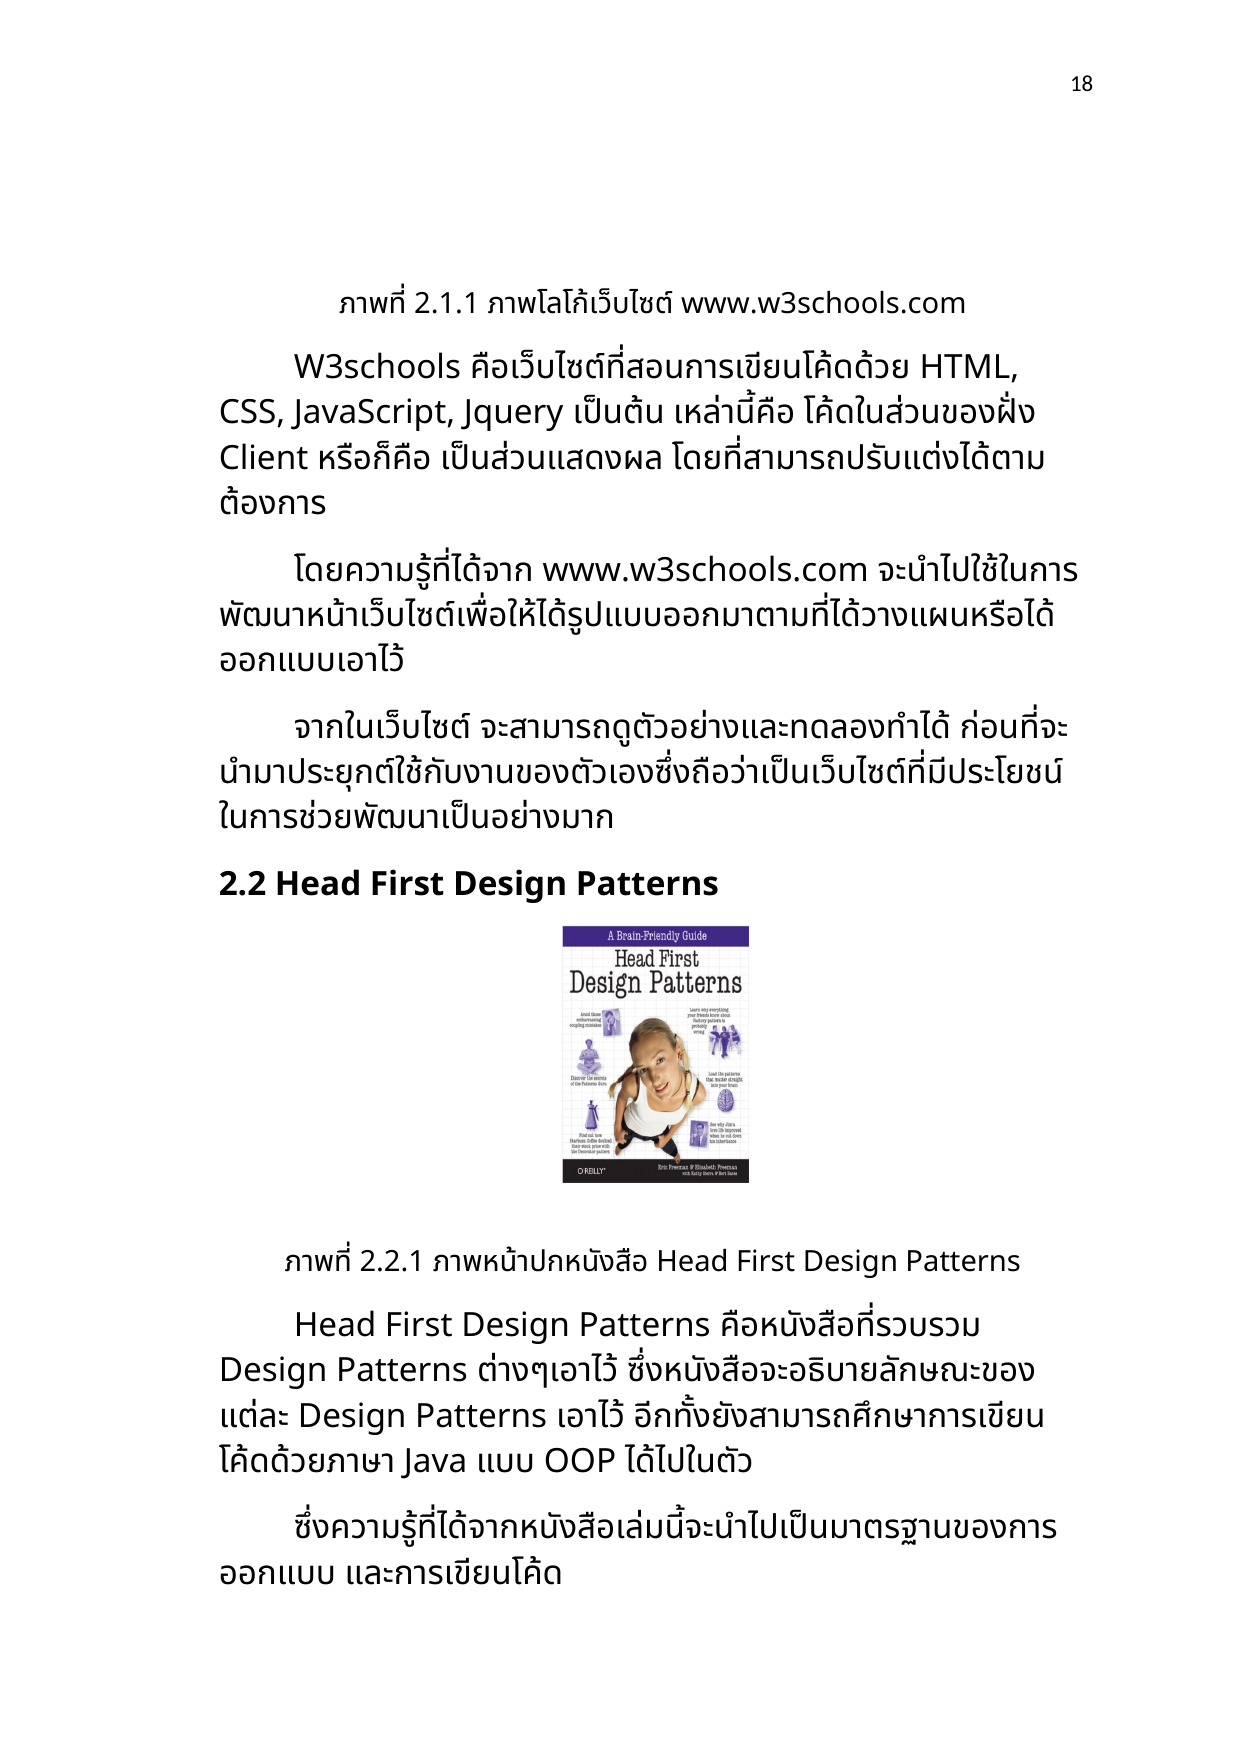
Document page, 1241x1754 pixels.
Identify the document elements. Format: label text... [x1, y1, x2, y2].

text W3schools คือเว็บไซต์ที่สอนการเขียนโค้ดด้วย HTML, CSS, JavaScript, Jquery เป็นต้น เหล่านี้คือ โค้ดในส่วนของฝั่ง Client หรือก็คือ เป็นส่วนแสดงผล โดยที่สามารถปรับแต่งได้ตามต้องการ [218, 343, 1087, 524]
text โดยความรู้ที่ได้จาก www.w3schools.com จะนำไปใช้ในการพัฒนาหน้าเว็บไซต์เพื่อให้ได้รูปแบบออกมาตามที่ได้วางแผนหรือได้ออกแบบเอาไว้ [218, 545, 1087, 682]
text ภาพที่ 2.1.1 ภาพโลโก้เว็บไซต์ www.w3schools.com [218, 282, 1087, 322]
text Head First Design Patterns คือหนังสือที่รวบรวม Design Patterns ต่างๆเอาไว้ ซึ่งหนังสือจะอธิบายลักษณะของแต่ละ Design Patterns เอาไว้ อีกทั้งยังสามารถศึกษาการเขียนโค้ดด้วยภาษา Java แบบ OOP ได้ไปในตัว [218, 1301, 1087, 1482]
picture [562, 925, 749, 1183]
text จากในเว็บไซต์ จะสามารถดูตัวอย่างและทดลองทำได้ ก่อนที่จะนำมาประยุกต์ใช้กับงานของตัวเองซึ่งถือว่าเป็นเว็บไซต์ที่มีประโยชน์ในการช่วยพัฒนาเป็นอย่างมาก [218, 702, 1087, 839]
text 2.2 Head First Design Patterns [218, 859, 1087, 905]
text ซึ่งความรู้ที่ได้จากหนังสือเล่มนี้จะนำไปเป็นมาตรฐานของการออกแบบ และการเขียนโค้ด [218, 1503, 1087, 1594]
text ภาพที่ 2.2.1 ภาพหน้าปกหนังสือ Head First Design Patterns [218, 1240, 1087, 1280]
